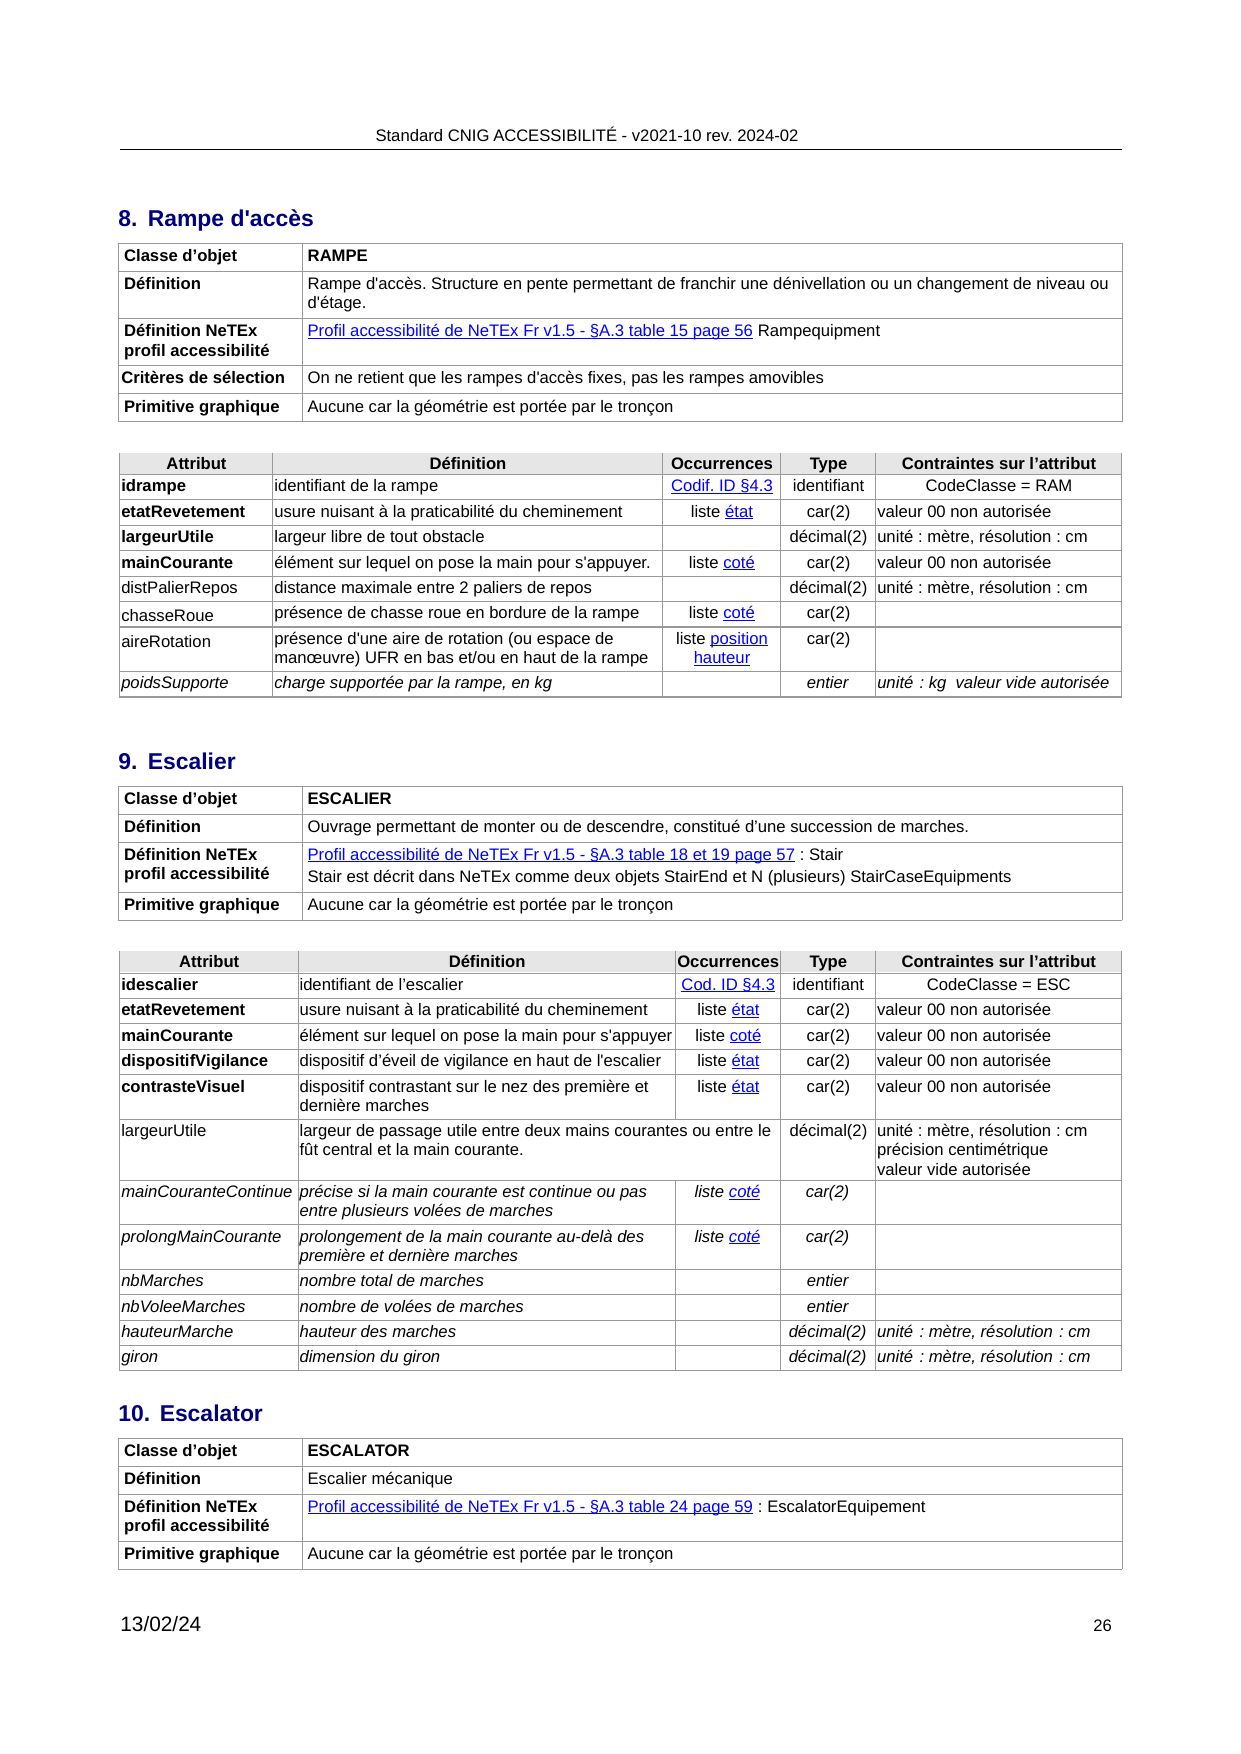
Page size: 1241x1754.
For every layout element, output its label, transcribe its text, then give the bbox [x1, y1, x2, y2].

table_cell dispositif d’éveil de vigilance en haut de l'escalier [299, 1050, 675, 1074]
subtitle Escalator [118, 1399, 1122, 1426]
table_cell entier [781, 1295, 875, 1319]
table_cell usure nuisant à la praticabilité du cheminement [273, 500, 662, 525]
table_cell liste coté [676, 1024, 780, 1049]
table_cell chasseRoue [120, 602, 272, 626]
table_cell liste coté [676, 1181, 780, 1224]
table_cell présence de chasse roue en bordure de la rampe [273, 602, 662, 626]
table_cell décimal(2) [781, 1346, 875, 1370]
table_cell Aucune car la géométrie est portée par le tronçon [303, 893, 1122, 920]
table_cell liste coté [676, 1225, 780, 1269]
table_header Classe d’objet [119, 244, 302, 271]
table_cell prolongMainCourante [120, 1225, 298, 1269]
table_cell décimal(2) [781, 577, 875, 601]
table_cell valeur 00 non autorisée [876, 1050, 1121, 1074]
table_cell identifiant de l’escalier [299, 974, 675, 998]
table_header Classe d’objet [119, 787, 302, 814]
table_cell décimal(2) [781, 526, 875, 550]
table_cell dispositif contrastant sur le nez des première et dernière marches [299, 1075, 675, 1119]
table_cell [663, 526, 780, 550]
table_cell [663, 577, 780, 601]
table_cell [876, 602, 1121, 626]
subtitle Rampe d'accès [118, 205, 1122, 231]
subtitle Escalier [118, 748, 1122, 774]
table_cell car(2) [781, 551, 875, 576]
table_cell Primitive graphique [119, 394, 302, 421]
table_cell liste état [676, 999, 780, 1023]
table_cell [676, 1321, 780, 1345]
table_cell liste état [663, 500, 780, 525]
table_cell hauteur des marches [299, 1321, 675, 1345]
table_header Type [781, 951, 875, 972]
table_cell unité : mètre, résolution : cm [876, 1321, 1121, 1345]
table_cell Cod. ID §4.3 [676, 974, 780, 998]
table_cell élément sur lequel on pose la main pour s'appuyer. [273, 551, 662, 576]
table_cell unité : mètre, résolution : cm [876, 577, 1121, 601]
table_cell décimal(2) [781, 1321, 875, 1345]
table_cell Critères de sélection [119, 366, 302, 393]
table_cell identifiant [781, 475, 875, 499]
table_cell largeurUtile [120, 1120, 298, 1179]
table_cell valeur 00 non autorisée [876, 1075, 1121, 1119]
table_cell Rampe d'accès. Structure en pente permettant de franchir une dénivellation ou un changement de niveau ou d'étage. [303, 272, 1122, 318]
table_header Contraintes sur l’attribut [876, 453, 1121, 474]
table_cell nbMarches [120, 1270, 298, 1294]
table_cell distPalierRepos [120, 577, 272, 601]
table_cell dimension du giron [299, 1346, 675, 1370]
table_cell etatRevetement [120, 999, 298, 1023]
table_cell Définition NeTEx profil accessibilité [119, 843, 302, 892]
table_cell liste coté [663, 602, 780, 626]
table_cell Escalier mécanique [303, 1467, 1122, 1494]
table_cell unité : mètre, résolution : cm précision centimétrique valeur vide autorisée [876, 1120, 1121, 1179]
table_cell CodeClasse = ESC [876, 974, 1121, 998]
table_cell Codif. ID §4.3 [663, 475, 780, 499]
table_header RAMPE [303, 244, 1122, 271]
table_cell car(2) [781, 628, 875, 671]
table_header Occurrences [663, 453, 780, 474]
table_cell présence d'une aire de rotation (ou espace de manœuvre) UFR en bas et/ou en haut de la rampe [273, 628, 662, 671]
table_cell charge supportée par la rampe, en kg [273, 672, 662, 696]
table_header Attribut [120, 951, 298, 972]
table_cell Profil accessibilité de NeTEx Fr v1.5 - §A.3 table 24 page 59 : EscalatorEquipement [303, 1495, 1122, 1541]
table_cell [876, 628, 1121, 671]
table_cell liste coté [663, 551, 780, 576]
table_cell car(2) [781, 1181, 875, 1224]
table_cell contrasteVisuel [120, 1075, 298, 1119]
table_header ESCALIER [303, 787, 1122, 814]
table_cell identifiant [781, 974, 875, 998]
table_cell unité : mètre, résolution : cm [876, 1346, 1121, 1370]
table_cell Définition [119, 1467, 302, 1494]
table_cell Primitive graphique [119, 893, 302, 920]
table_cell Définition [119, 815, 302, 842]
table_cell élément sur lequel on pose la main pour s'appuyer [299, 1024, 675, 1049]
table_cell liste état [676, 1050, 780, 1074]
table_cell valeur 00 non autorisée [876, 1024, 1121, 1049]
table_cell valeur 00 non autorisée [876, 500, 1121, 525]
table_cell précise si la main courante est continue ou pas entre plusieurs volées de marches [299, 1181, 675, 1224]
table_header Occurrences [676, 951, 780, 972]
table_cell car(2) [781, 1225, 875, 1269]
table_cell Primitive graphique [119, 1542, 302, 1569]
table_cell Définition NeTEx profil accessibilité [119, 1495, 302, 1541]
table_cell largeurUtile [120, 526, 272, 550]
table_header Définition [273, 453, 662, 474]
table_cell nbVoleeMarches [120, 1295, 298, 1319]
table_cell Profil accessibilité de NeTEx Fr v1.5 - §A.3 table 18 et 19 page 57 : Stair Stair est décrit dans NeTEx comme deux objets StairEnd et N (plusieurs) StairCaseEquipments [303, 843, 1122, 892]
table_cell car(2) [781, 1075, 875, 1119]
table_cell idrampe [120, 475, 272, 499]
table_cell largeur libre de tout obstacle [273, 526, 662, 550]
table_cell [663, 672, 780, 696]
table_cell distance maximale entre 2 paliers de repos [273, 577, 662, 601]
table_cell [676, 1270, 780, 1294]
table_cell car(2) [781, 602, 875, 626]
table_header Type [781, 453, 875, 474]
table_cell CodeClasse = RAM [876, 475, 1121, 499]
table_cell unité : kg valeur vide autorisée [876, 672, 1121, 696]
table_cell entier [781, 1270, 875, 1294]
table_cell Aucune car la géométrie est portée par le tronçon [303, 394, 1122, 421]
table_cell liste état [676, 1075, 780, 1119]
table_cell Aucune car la géométrie est portée par le tronçon [303, 1542, 1122, 1569]
table_cell [876, 1225, 1121, 1269]
table_cell largeur de passage utile entre deux mains courantes ou entre le fût central et la main courante. [299, 1120, 780, 1179]
table_header Contraintes sur l’attribut [876, 951, 1121, 972]
table_cell dispositifVigilance [120, 1050, 298, 1074]
table_cell Ouvrage permettant de monter ou de descendre, constitué d’une succession de marches. [303, 815, 1122, 842]
table_cell [876, 1270, 1121, 1294]
table_header ESCALATOR [303, 1439, 1122, 1466]
table_cell car(2) [781, 999, 875, 1023]
table_cell nombre de volées de marches [299, 1295, 675, 1319]
table_cell car(2) [781, 1024, 875, 1049]
table_cell [676, 1295, 780, 1319]
table_cell [876, 1295, 1121, 1319]
table_cell [876, 1181, 1121, 1224]
table_cell valeur 00 non autorisée [876, 551, 1121, 576]
table_cell poidsSupporte [120, 672, 272, 696]
table_cell mainCourante [120, 551, 272, 576]
table_cell liste position hauteur [663, 628, 780, 671]
table_cell Définition [119, 272, 302, 318]
table_cell mainCouranteContinue [120, 1181, 298, 1224]
table_cell prolongement de la main courante au-delà des première et dernière marches [299, 1225, 675, 1269]
table_header Classe d’objet [119, 1439, 302, 1466]
table_header Définition [299, 951, 675, 972]
table_cell entier [781, 672, 875, 696]
table_cell etatRevetement [120, 500, 272, 525]
table_cell car(2) [781, 1050, 875, 1074]
table_cell décimal(2) [781, 1120, 875, 1179]
table_cell Définition NeTEx profil accessibilité [119, 319, 302, 365]
table_cell aireRotation [120, 628, 272, 671]
table_cell unité : mètre, résolution : cm [876, 526, 1121, 550]
table_cell usure nuisant à la praticabilité du cheminement [299, 999, 675, 1023]
table_cell mainCourante [120, 1024, 298, 1049]
table_cell nombre total de marches [299, 1270, 675, 1294]
table_cell identifiant de la rampe [273, 475, 662, 499]
table_header Attribut [120, 453, 272, 474]
table_cell idescalier [120, 974, 298, 998]
table_cell giron [120, 1346, 298, 1370]
table_cell valeur 00 non autorisée [876, 999, 1121, 1023]
table_cell Profil accessibilité de NeTEx Fr v1.5 - §A.3 table 15 page 56 Rampequipment [303, 319, 1122, 365]
table_cell car(2) [781, 500, 875, 525]
table_cell hauteurMarche [120, 1321, 298, 1345]
table_cell [676, 1346, 780, 1370]
table_cell On ne retient que les rampes d'accès fixes, pas les rampes amovibles [303, 366, 1122, 393]
